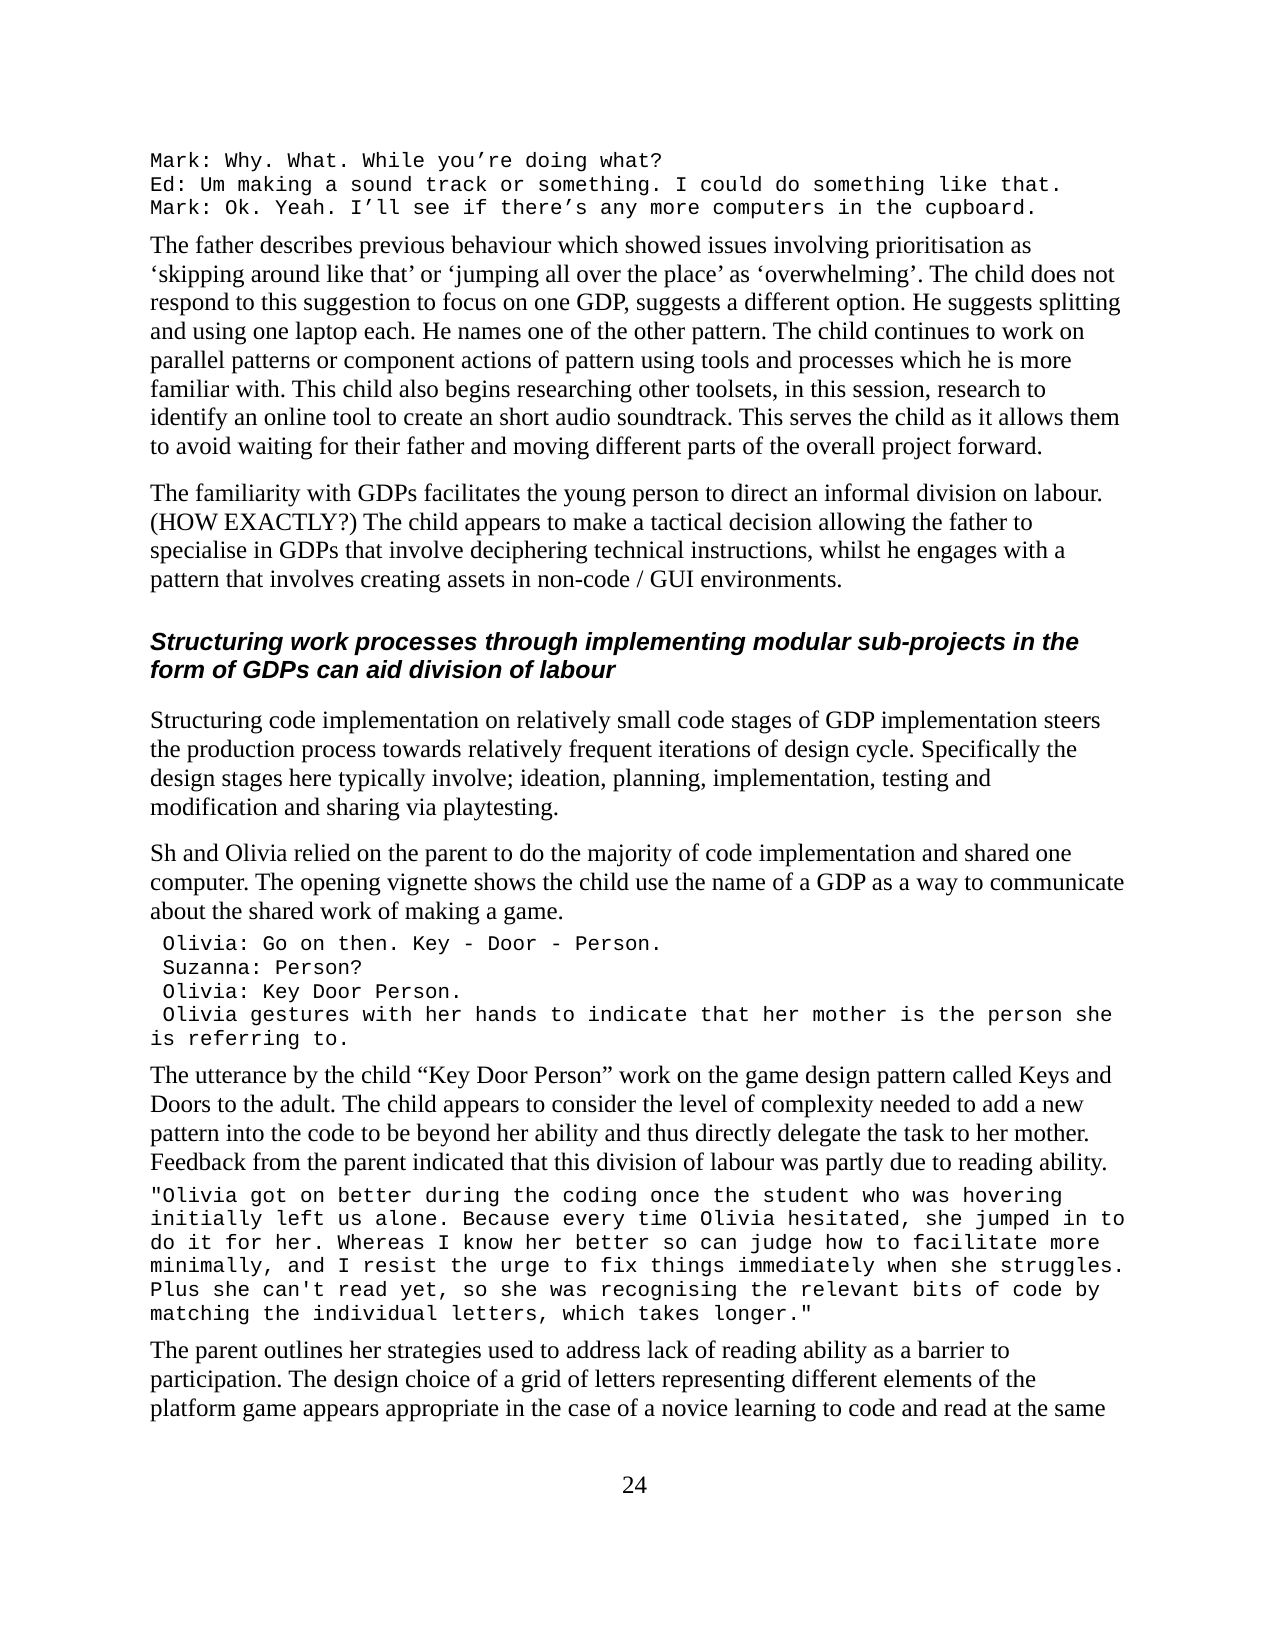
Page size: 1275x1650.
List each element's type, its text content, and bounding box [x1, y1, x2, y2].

text The familiarity with GDPs facilitates the young person to direct an informal division on labour. (HOW EXACTLY?) The child appears to make a tactical decision allowing the father to specialise in GDPs that involve deciphering technical instructions, whilst he engages with a pattern that involves creating assets in non-code / GUI environments. [150, 478, 1125, 593]
text Olivia gestures with her hands to indicate that her mother is the person she is referring to. [150, 1004, 1125, 1052]
text Structuring code implementation on relatively small code stages of GDP implementation steers the production process towards relatively frequent iterations of design cycle. Specifically the design stages here typically involve; ideation, planning, implementation, testing and modification and sharing via playtesting. [150, 705, 1125, 820]
text Sh and Olivia relied on the parent to do the majority of code implementation and shared one computer. The opening vignette shows the child use the name of a GDP as a way to communicate about the shared work of making a game. [150, 838, 1125, 924]
text Ed: Um making a sound track or something. I could do something like that. [150, 174, 1125, 197]
subtitle Structuring work processes through implementing modular sub-projects in the form of GDPs can aid division of labour [150, 627, 1125, 684]
text Suzanna: Person? [150, 957, 1125, 981]
text The parent outlines her strategies used to address lack of reading ability as a barrier to participation. The design choice of a grid of letters representing different elements of the platform game appears appropriate in the case of a novice learning to code and read at the same [150, 1335, 1125, 1422]
text Mark: Ok. Yeah. I’ll see if there’s any more computers in the cupboard. [150, 197, 1125, 221]
text The utterance by the child “Key Door Person” work on the game design pattern called Keys and Doors to the adult. The child appears to consider the level of complexity needed to add a new pattern into the code to be beyond her ability and thus directly delegate the task to her mother. Feedback from the parent indicated that this division of labour was partly due to reading ability. [150, 1061, 1125, 1176]
text Olivia: Go on then. Key - Door - Person. [150, 933, 1125, 957]
text Mark: Why. What. While you’re doing what? [150, 150, 1125, 174]
text The father describes previous behaviour which showed issues involving prioritisation as ‘skipping around like that’ or ‘jumping all over the place’ as ‘overwhelming’. The child does not respond to this suggestion to focus on one GDP, suggests a different option. He suggests splitting and using one laptop each. He names one of the other pattern. The child continues to work on parallel patterns or component actions of pattern using tools and processes which he is more familiar with. This child also begins researching other toolsets, in this session, research to identify an online tool to create an short audio soundtrack. This serves the child as it allows them to avoid waiting for their father and moving different parts of the overall project forward. [150, 230, 1125, 460]
text Olivia: Key Door Person. [150, 981, 1125, 1004]
text "Olivia got on better during the coding once the student who was hovering initially left us alone. Because every time Olivia hesitated, she jumped in to do it for her. Whereas I know her better so can judge how to facilitate more minimally, and I resist the urge to fix things immediately when she struggles. Plus she can't read yet, so she was recognising the relevant bits of code by matching the individual letters, which takes longer." [150, 1184, 1125, 1326]
